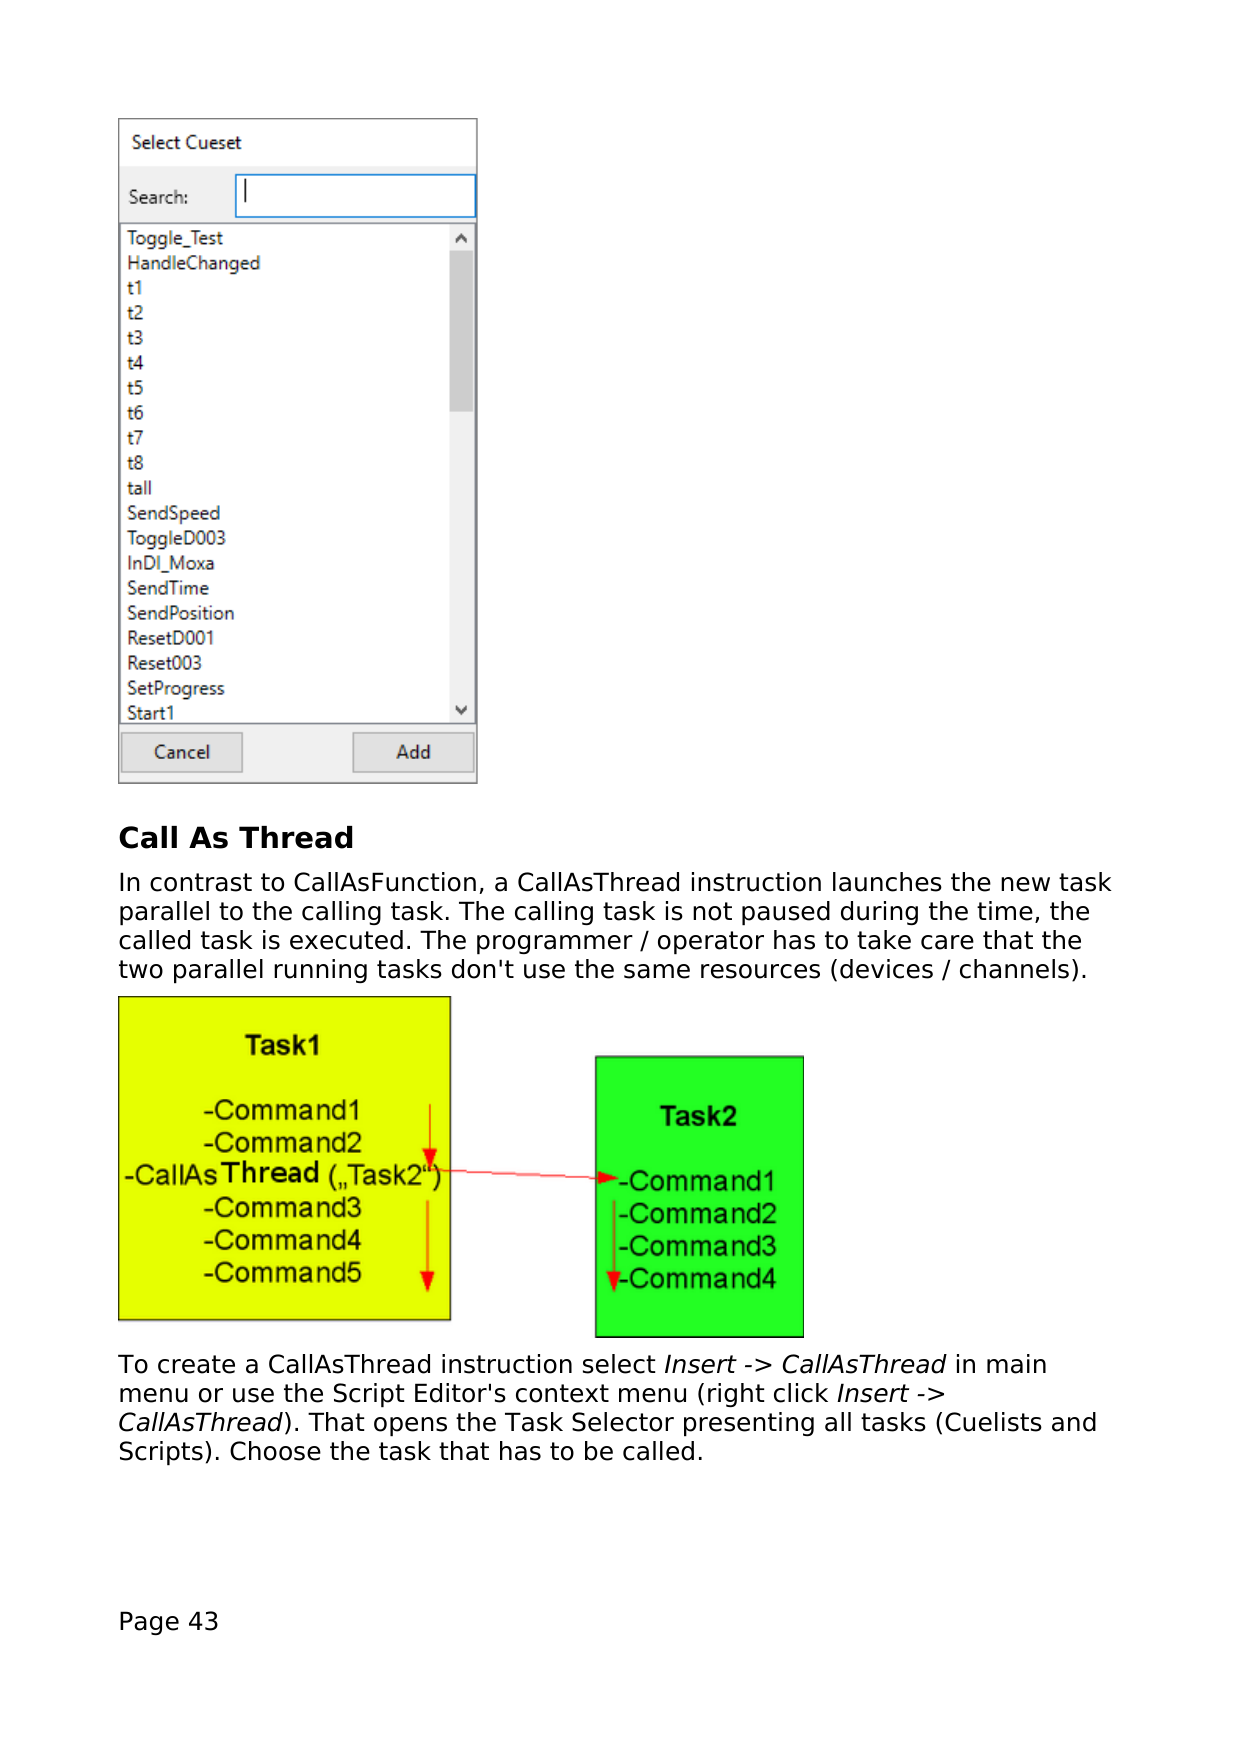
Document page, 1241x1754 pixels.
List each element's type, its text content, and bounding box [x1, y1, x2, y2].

picture [118, 118, 478, 784]
text In contrast to CallAsFunction, a CallAsThread instruction launches the new task parallel to the calling task. The calling task is not paused during the time, the called task is executed. The programmer / operator has to take care that the two parallel running tasks don't use the same resources (devices / channels). [118, 868, 1122, 984]
picture [118, 996, 804, 1338]
subtitle Call As Thread [118, 821, 1122, 855]
text To create a CallAsThread instruction select Insert -> CallAsThread in main menu or use the Script Editor's context menu (right click Insert -> CallAsThread). That opens the Task Selector presenting all tasks (Cuelists and Scripts). Choose the task that has to be called. [118, 1350, 1122, 1467]
